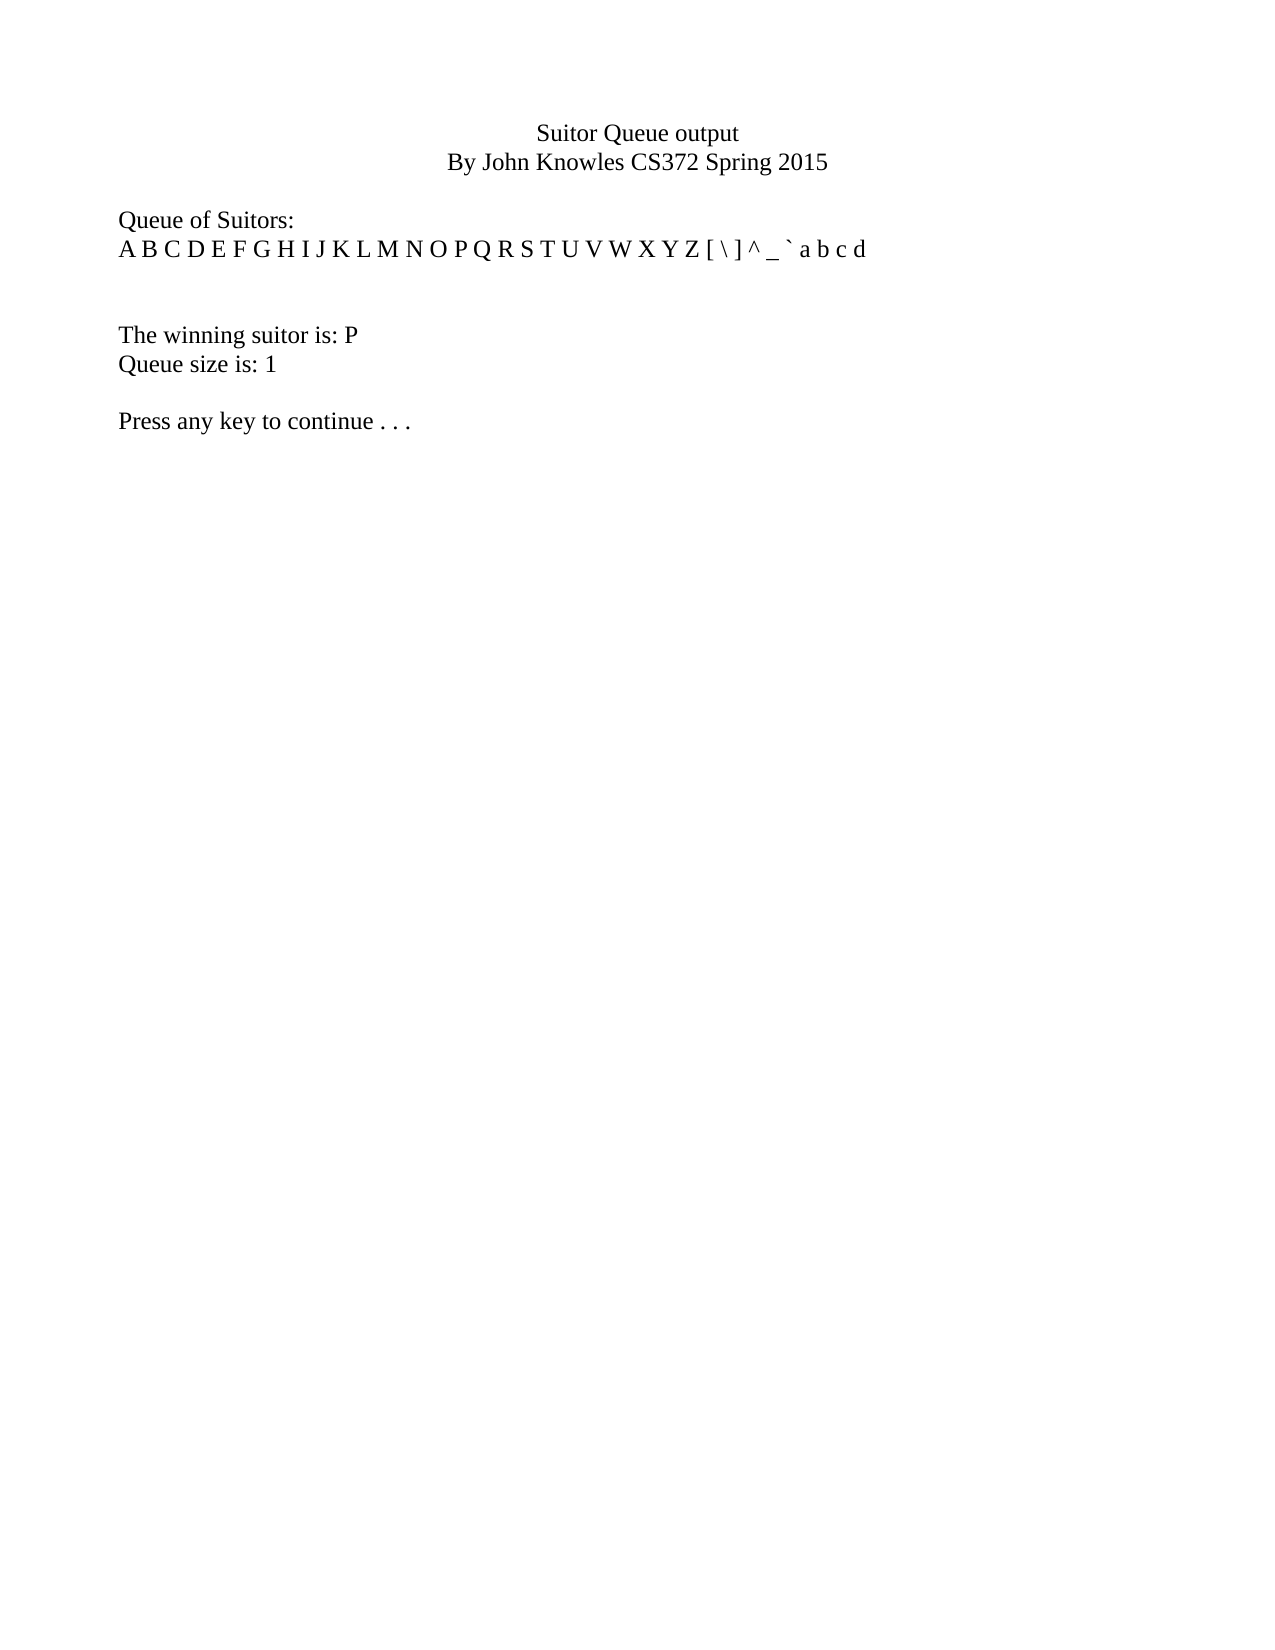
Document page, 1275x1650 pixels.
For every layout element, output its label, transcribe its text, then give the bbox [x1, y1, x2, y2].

text Queue size is: 1 [118, 349, 1157, 378]
text A B C D E F G H I J K L M N O P Q R S T U V W X Y Z [ \ ] ^ _ ` a b c d [118, 234, 1157, 263]
text The winning suitor is: P [118, 320, 1157, 349]
text Queue of Suitors: [118, 205, 1157, 234]
text Press any key to continue . . . [118, 406, 1157, 435]
